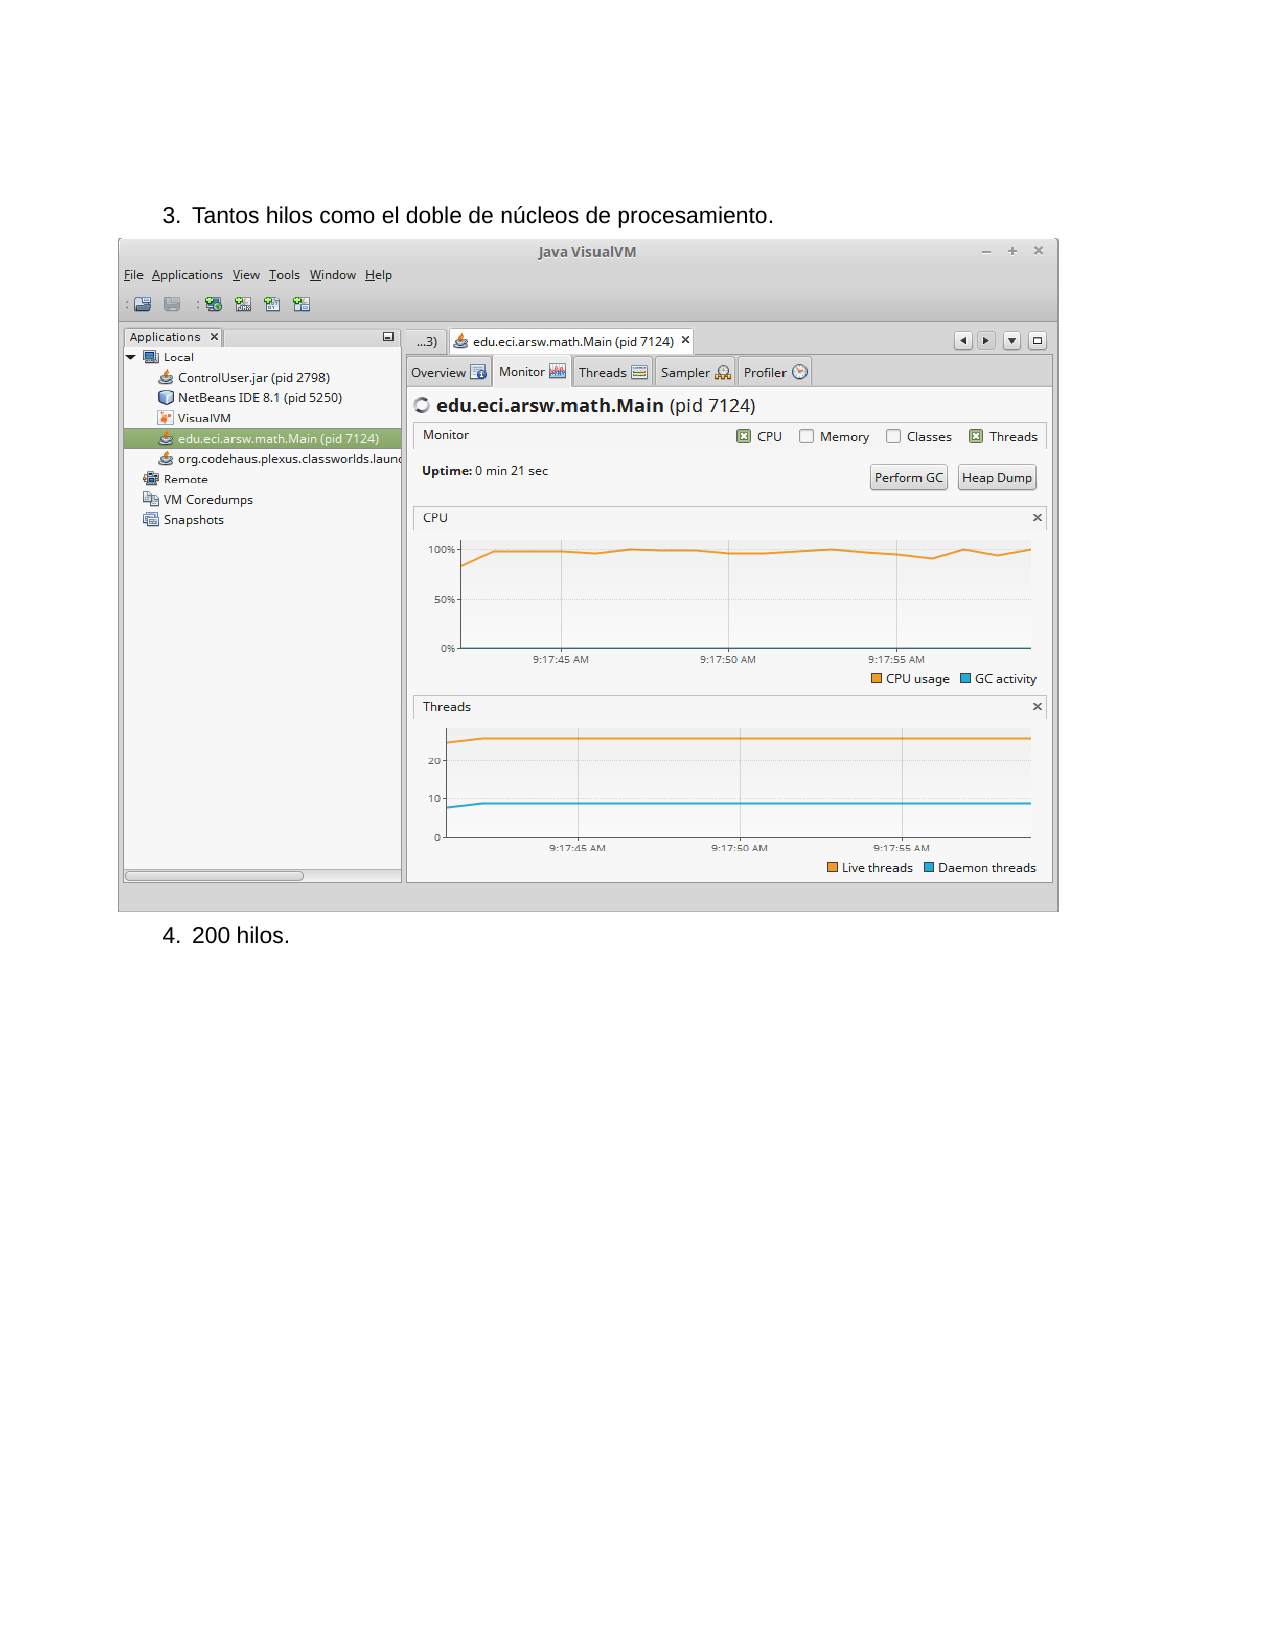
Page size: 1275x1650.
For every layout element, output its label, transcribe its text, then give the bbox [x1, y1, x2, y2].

picture [118, 238, 1059, 912]
list 200 hilos. [162, 922, 1157, 949]
list Tantos hilos como el doble de núcleos de procesamiento. [162, 202, 1157, 228]
